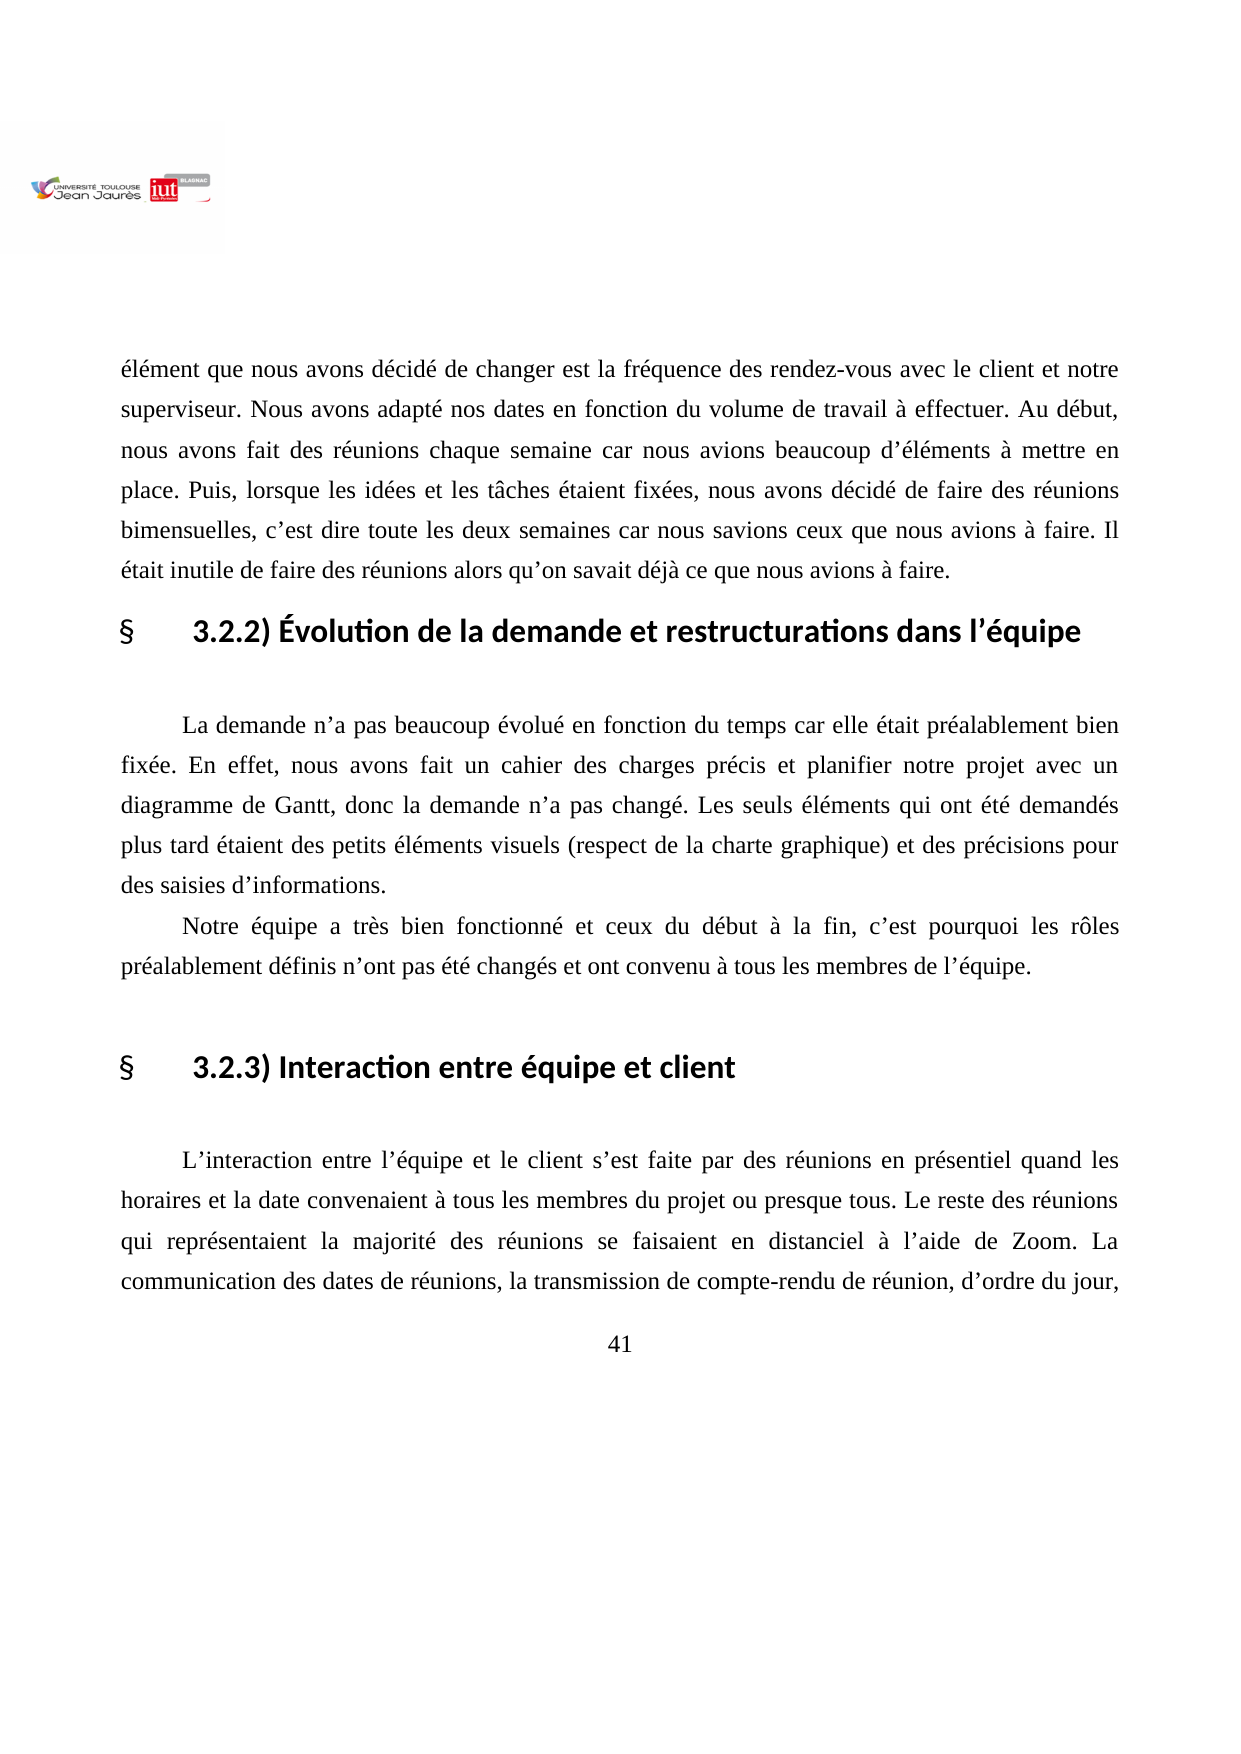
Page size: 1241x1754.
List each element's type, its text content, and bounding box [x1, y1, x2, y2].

text Notre équipe a très bien fonctionné et ceux du début à la fin, c’est pourquoi les rôles préalablement définis n’ont pas été changés et ont convenu à tous les membres de l’équipe. [121, 911, 1120, 980]
text élément que nous avons décidé de changer est la fréquence des rendez-vous avec le client et notre superviseur. Nous avons adapté nos dates en fonction du volume de travail à effectuer. Au début, nous avons fait des réunions chaque semaine car nous avions beaucoup d’éléments à mettre en place. Puis, lorsque les idées et les tâches étaient fixées, nous avons décidé de faire des réunions bimensuelles, c’est dire toute les deux semaines car nous savions ceux que nous avions à faire. Il était inutile de faire des réunions alors qu’on savait déjà ce que nous avions à faire. [121, 354, 1120, 584]
picture [0, 121, 226, 254]
text L’interaction entre l’équipe et le client s’est faite par des réunions en présentiel quand les horaires et la date convenaient à tous les membres du projet ou presque tous. Le reste des réunions qui représentaient la majorité des réunions se faisaient en distanciel à l’aide de Zoom. La communication des dates de réunions, la transmission de compte-rendu de réunion, d’ordre du jour, [121, 1145, 1120, 1295]
text La demande n’a pas beaucoup évolué en fonction du temps car elle était préalablement bien fixée. En effet, nous avons fait un cahier des charges précis et planifier notre projet avec un diagramme de Gantt, donc la demande n’a pas changé. Les seuls éléments qui ont été demandés plus tard étaient des petits éléments visuels (respect de la charte graphique) et des précisions pour des saisies d’informations. [121, 710, 1120, 899]
list 3.2.2) Évolution de la demande et restructurations dans l’équipe [118, 610, 1122, 651]
list 3.2.3) Interaction entre équipe et client [118, 1046, 1122, 1087]
